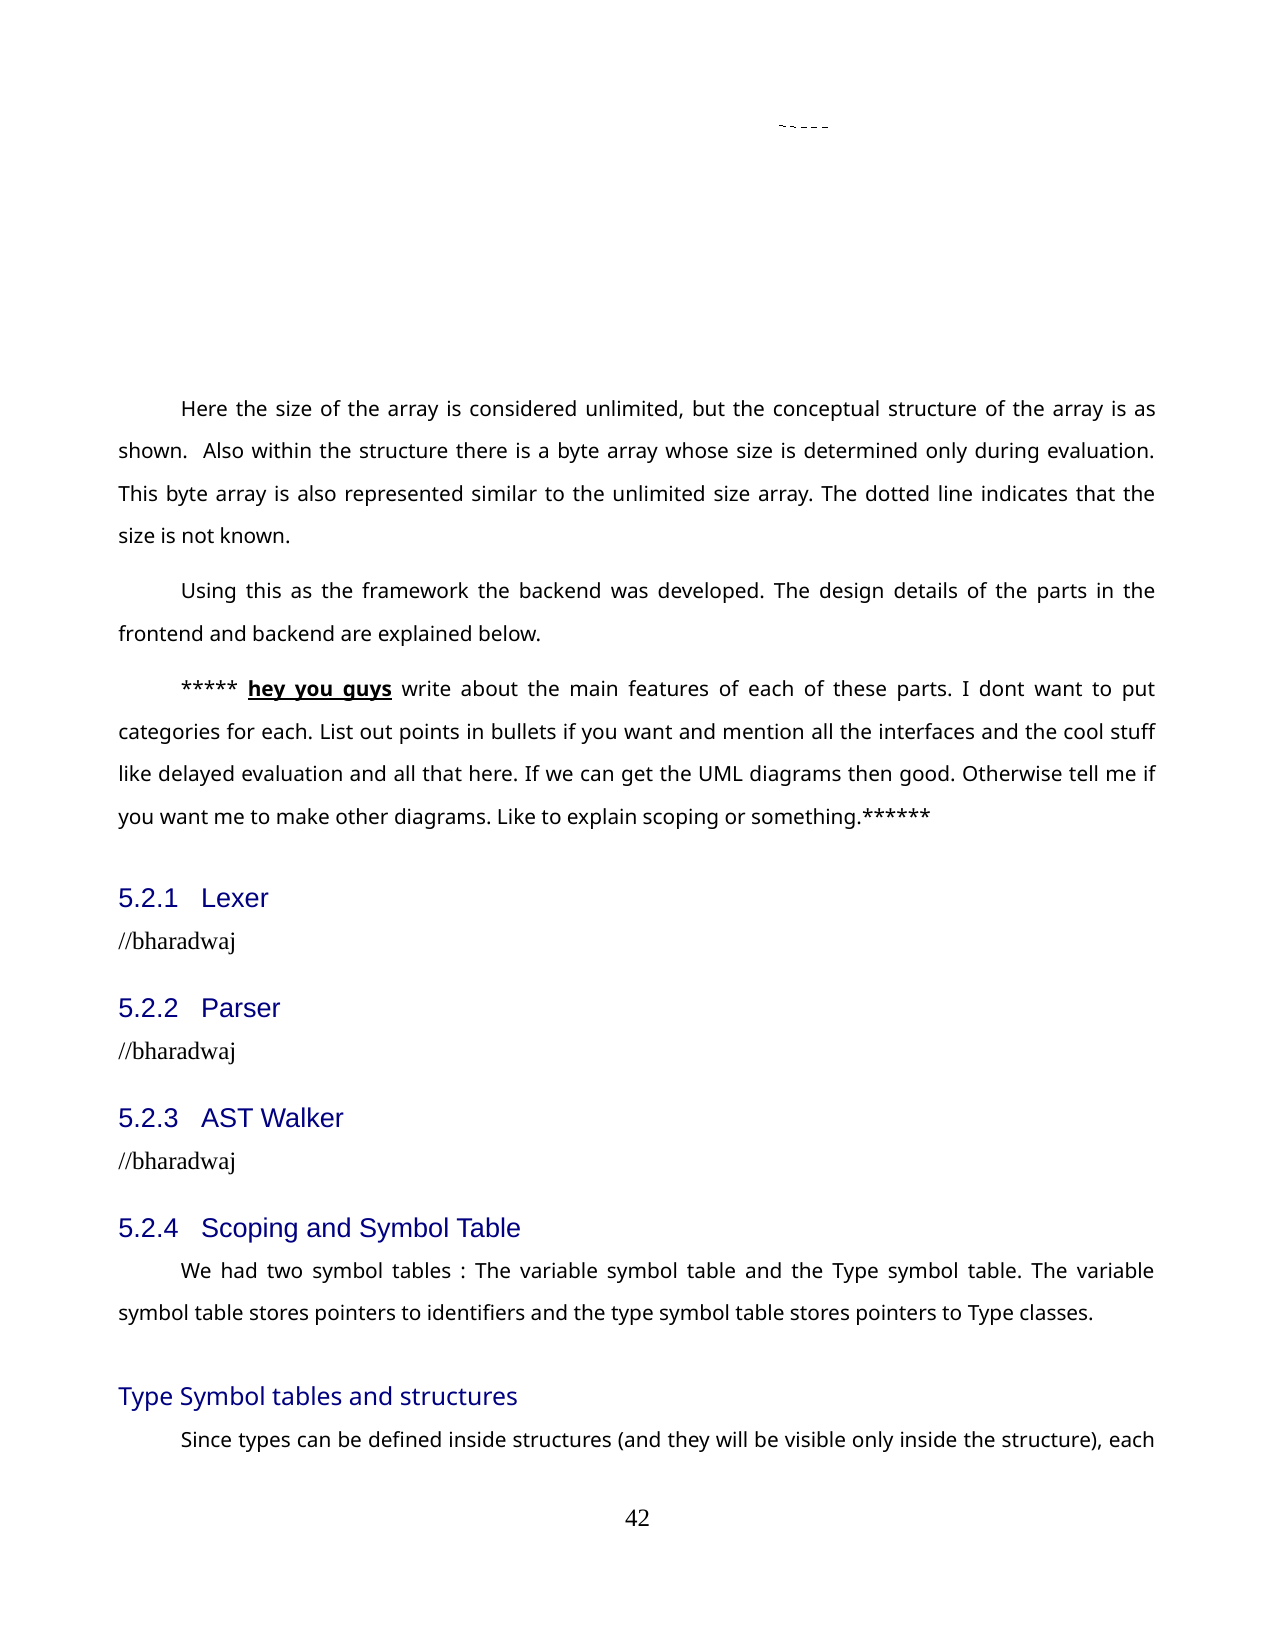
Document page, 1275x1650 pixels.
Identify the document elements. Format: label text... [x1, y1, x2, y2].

subtitle AST Walker [118, 1102, 1157, 1133]
text Using this as the framework the backend was developed. The design details of the parts in the frontend and backend are explained below. [118, 577, 1157, 648]
subtitle Type Symbol tables and structures [118, 1379, 1157, 1412]
subtitle Lexer [118, 882, 1157, 913]
text We had two symbol tables : The variable symbol table and the Type symbol table. The variable symbol table stores pointers to identifiers and the type symbol table stores pointers to Type classes. [118, 1256, 1157, 1327]
text Since types can be defined inside structures (and they will be visible only inside the structure), each [118, 1425, 1157, 1453]
text //bharadwaj [118, 1146, 1157, 1175]
text Here the size of the array is considered unlimited, but the conceptual structure of the array is as shown. Also within the structure there is a byte array whose size is determined only during evaluation. This byte array is also represented similar to the unlimited size array. The dotted line indicates that the size is not known. [118, 394, 1157, 550]
text //bharadwaj [118, 1036, 1157, 1065]
text //bharadwaj [118, 926, 1157, 955]
subtitle Parser [118, 992, 1157, 1023]
subtitle Scoping and Symbol Table [118, 1212, 1157, 1243]
text ***** hey you guys write about the main features of each of these parts. I dont want to put categories for each. List out points in bullets if you want and mention all the interfaces and the cool stuff like delayed evaluation and all that here. If we can get the UML diagrams then good. Otherwise tell me if you want me to make other diagrams. Like to explain scoping or something.****** [118, 674, 1157, 831]
